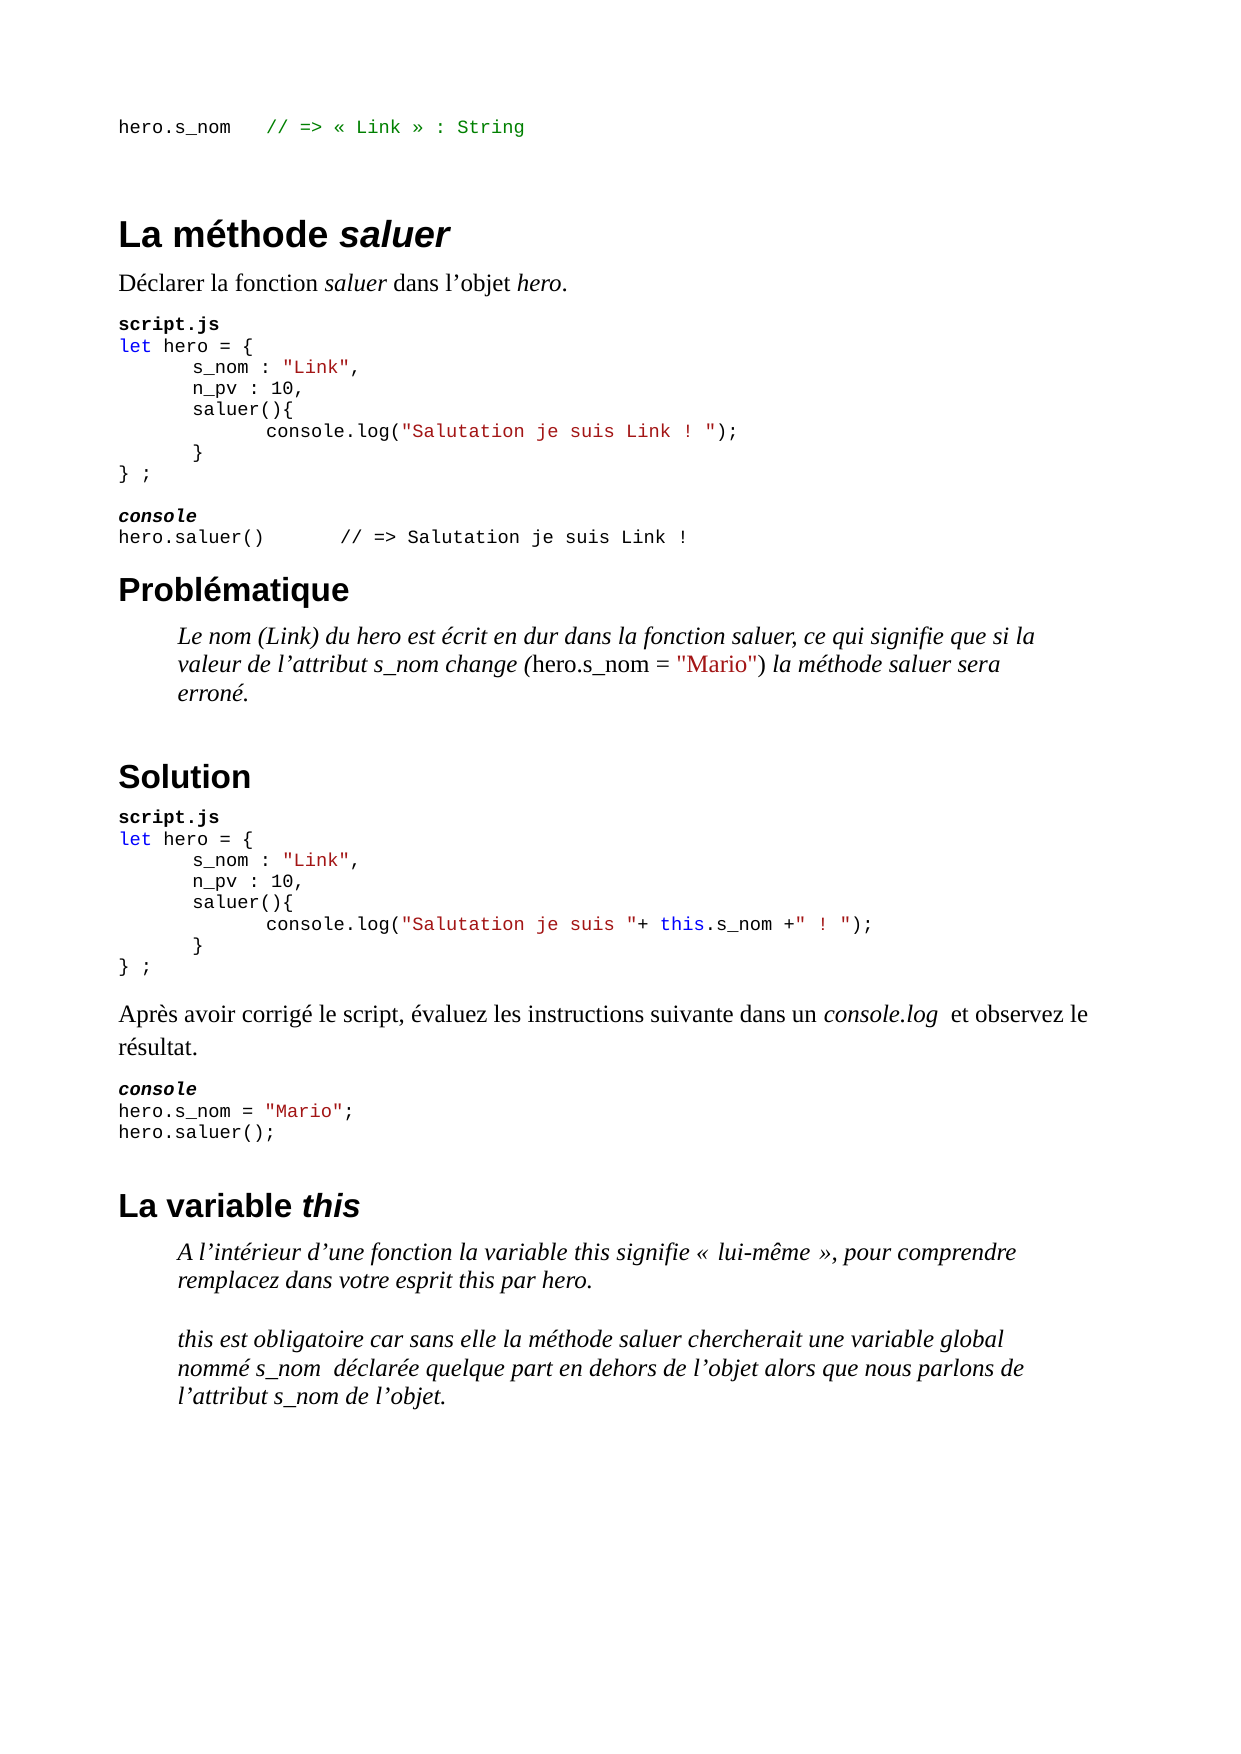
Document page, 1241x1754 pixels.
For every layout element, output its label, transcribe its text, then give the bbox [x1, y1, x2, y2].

text console.log("Salutation je suis Link ! "); [118, 421, 1122, 443]
text s_nom : "Link", [118, 358, 1122, 379]
text saluer(){ [118, 400, 1122, 421]
subtitle La méthode saluer [118, 212, 1122, 255]
text Déclarer la fonction saluer dans l’objet hero. [118, 268, 1122, 296]
text script.js [118, 315, 1122, 336]
subtitle La variable this [118, 1186, 1122, 1224]
subtitle Problématique [118, 570, 1122, 608]
text let hero = { [118, 829, 1122, 851]
text hero.saluer() // => Salutation je suis Link ! [118, 528, 1122, 549]
text hero.saluer(); [118, 1123, 1122, 1144]
text hero.s_nom = "Mario"; [118, 1101, 1122, 1123]
text script.js [118, 808, 1122, 829]
text } [118, 936, 1122, 957]
text A l’intérieur d’une fonction la variable this signifie « lui-même », pour comprendre remplacez dans votre esprit this par hero. [177, 1237, 1063, 1294]
text Le nom (Link) du hero est écrit en dur dans la fonction saluer, ce qui signifie que si la valeur de l’attribut s_nom change (hero.s_nom = "Mario") la méthode saluer sera erroné. [177, 621, 1063, 707]
text let hero = { [118, 336, 1122, 358]
text Après avoir corrigé le script, évaluez les instructions suivante dans un console.log et observez le résultat. [118, 999, 1122, 1061]
text console [118, 506, 1122, 528]
text } ; [118, 957, 1122, 978]
text this est obligatoire car sans elle la méthode saluer chercherait une variable global nommé s_nom déclarée quelque part en dehors de l’objet alors que nous parlons de l’attribut s_nom de l’objet. [177, 1324, 1063, 1410]
text saluer(){ [118, 893, 1122, 914]
subtitle Solution [118, 757, 1122, 796]
text console.log("Salutation je suis "+ this.s_nom +" ! "); [118, 914, 1122, 936]
text s_nom : "Link", [118, 851, 1122, 872]
text hero.s_nom // => « Link » : String [118, 118, 1122, 139]
text } [118, 443, 1122, 464]
text n_pv : 10, [118, 379, 1122, 400]
text } ; [118, 464, 1122, 485]
text console [118, 1080, 1122, 1101]
text n_pv : 10, [118, 872, 1122, 893]
